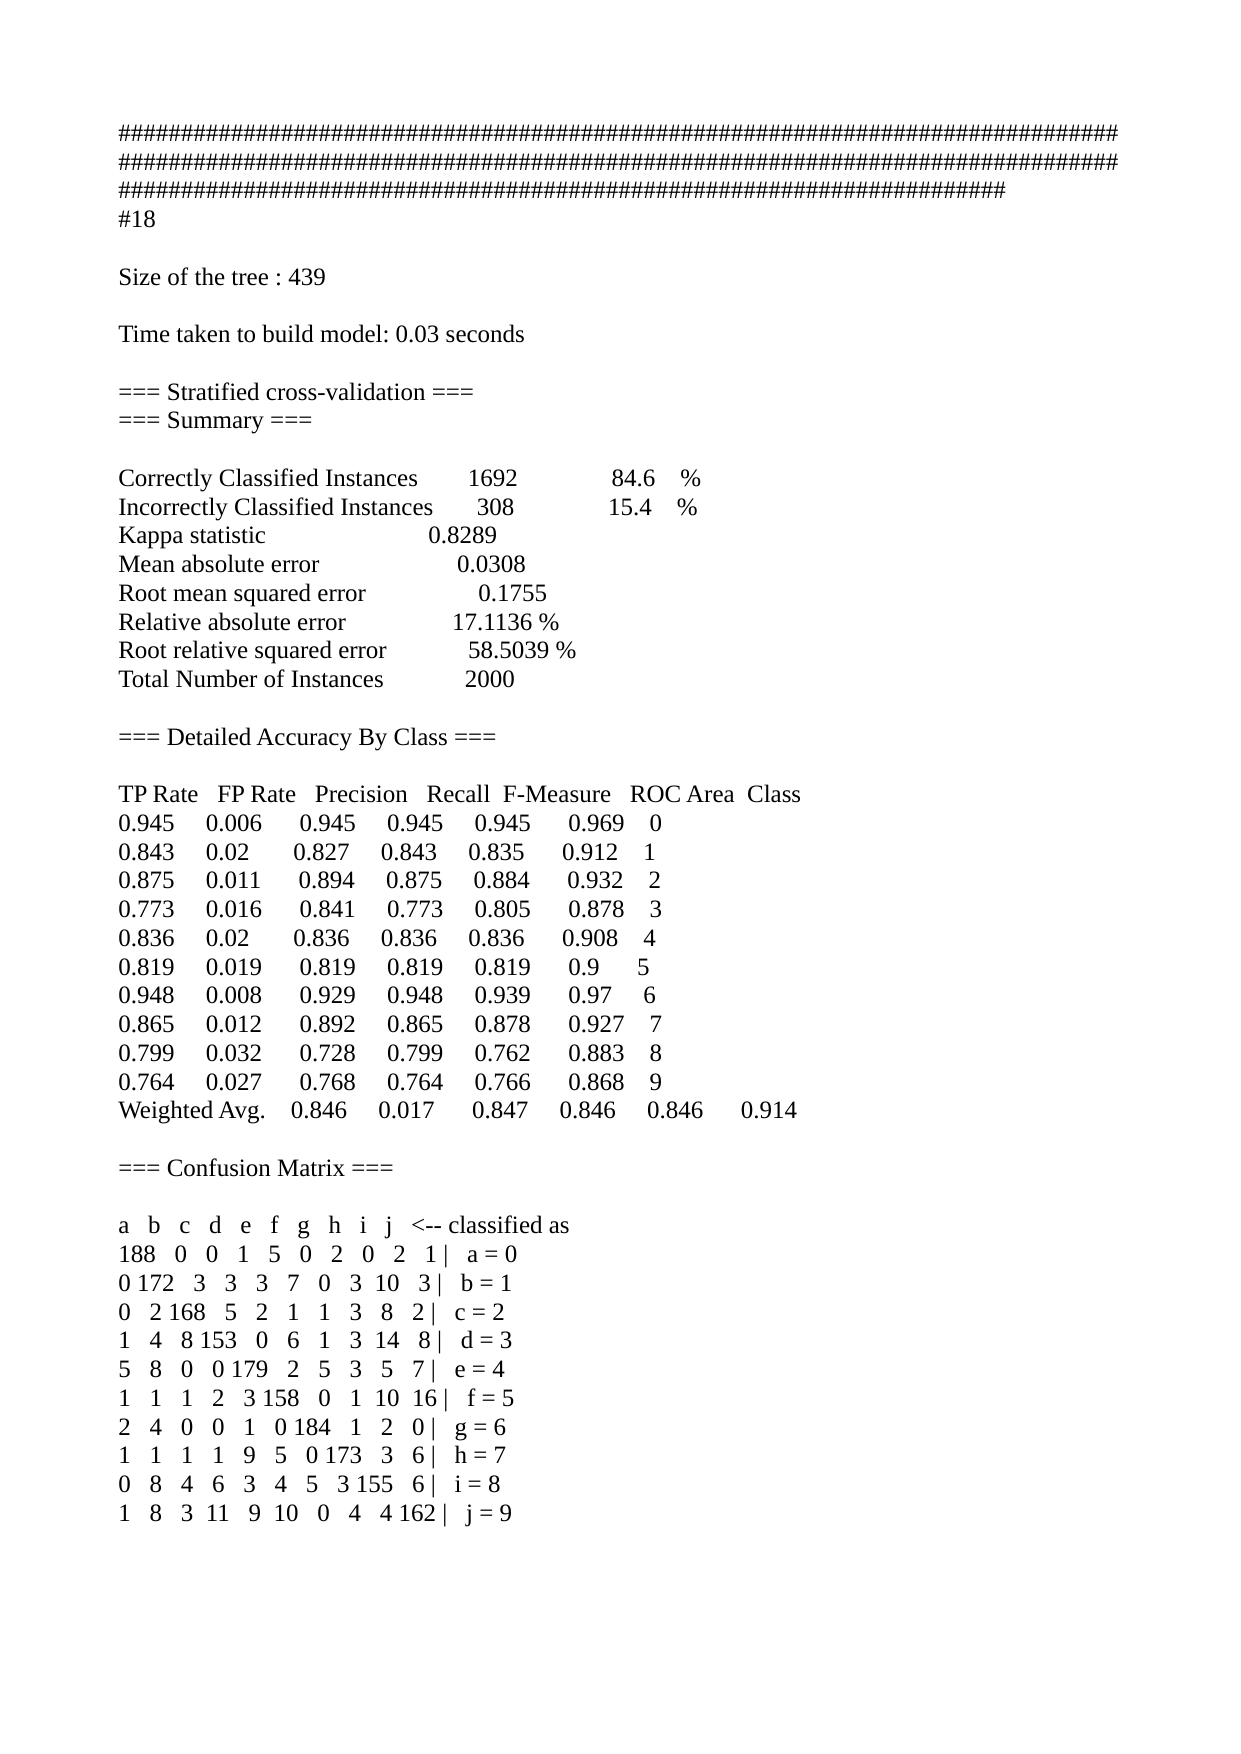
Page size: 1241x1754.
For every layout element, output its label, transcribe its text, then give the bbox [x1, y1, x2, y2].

text 0 172 3 3 3 7 0 3 10 3 | b = 1 [118, 1268, 1122, 1297]
text 2 4 0 0 1 0 184 1 2 0 | g = 6 [118, 1412, 1122, 1441]
text 1 8 3 11 9 10 0 4 4 162 | j = 9 [118, 1498, 1122, 1527]
text Root mean squared error 0.1755 [118, 578, 1122, 607]
text 0.836 0.02 0.836 0.836 0.836 0.908 4 [118, 923, 1122, 952]
text ####################################################################################################################################################################################################################################### [118, 118, 1122, 204]
text 1 1 1 1 9 5 0 173 3 6 | h = 7 [118, 1441, 1122, 1469]
text #18 [118, 204, 1122, 233]
text Kappa statistic 0.8289 [118, 521, 1122, 549]
text 0.764 0.027 0.768 0.764 0.766 0.868 9 [118, 1067, 1122, 1096]
text 1 4 8 153 0 6 1 3 14 8 | d = 3 [118, 1326, 1122, 1354]
text Weighted Avg. 0.846 0.017 0.847 0.846 0.846 0.914 [118, 1096, 1122, 1124]
text === Summary === [118, 406, 1122, 434]
text 0.819 0.019 0.819 0.819 0.819 0.9 5 [118, 952, 1122, 981]
text 0 8 4 6 3 4 5 3 155 6 | i = 8 [118, 1469, 1122, 1498]
text Total Number of Instances 2000 [118, 664, 1122, 693]
text 0.945 0.006 0.945 0.945 0.945 0.969 0 [118, 808, 1122, 837]
text Correctly Classified Instances 1692 84.6 % [118, 463, 1122, 492]
text 0.799 0.032 0.728 0.799 0.762 0.883 8 [118, 1038, 1122, 1067]
text Root relative squared error 58.5039 % [118, 636, 1122, 664]
text Relative absolute error 17.1136 % [118, 607, 1122, 636]
text 0 2 168 5 2 1 1 3 8 2 | c = 2 [118, 1297, 1122, 1326]
text a b c d e f g h i j <-- classified as [118, 1211, 1122, 1239]
text === Stratified cross-validation === [118, 377, 1122, 406]
text Incorrectly Classified Instances 308 15.4 % [118, 492, 1122, 521]
text TP Rate FP Rate Precision Recall F-Measure ROC Area Class [118, 779, 1122, 808]
text 188 0 0 1 5 0 2 0 2 1 | a = 0 [118, 1239, 1122, 1268]
text Size of the tree : 439 [118, 262, 1122, 291]
text === Detailed Accuracy By Class === [118, 722, 1122, 751]
text 0.875 0.011 0.894 0.875 0.884 0.932 2 [118, 866, 1122, 894]
text Time taken to build model: 0.03 seconds [118, 319, 1122, 348]
text 0.843 0.02 0.827 0.843 0.835 0.912 1 [118, 837, 1122, 866]
text 0.773 0.016 0.841 0.773 0.805 0.878 3 [118, 894, 1122, 923]
text === Confusion Matrix === [118, 1153, 1122, 1182]
text 1 1 1 2 3 158 0 1 10 16 | f = 5 [118, 1383, 1122, 1412]
text Mean absolute error 0.0308 [118, 549, 1122, 578]
text 0.948 0.008 0.929 0.948 0.939 0.97 6 [118, 981, 1122, 1009]
text 0.865 0.012 0.892 0.865 0.878 0.927 7 [118, 1009, 1122, 1038]
text 5 8 0 0 179 2 5 3 5 7 | e = 4 [118, 1354, 1122, 1383]
